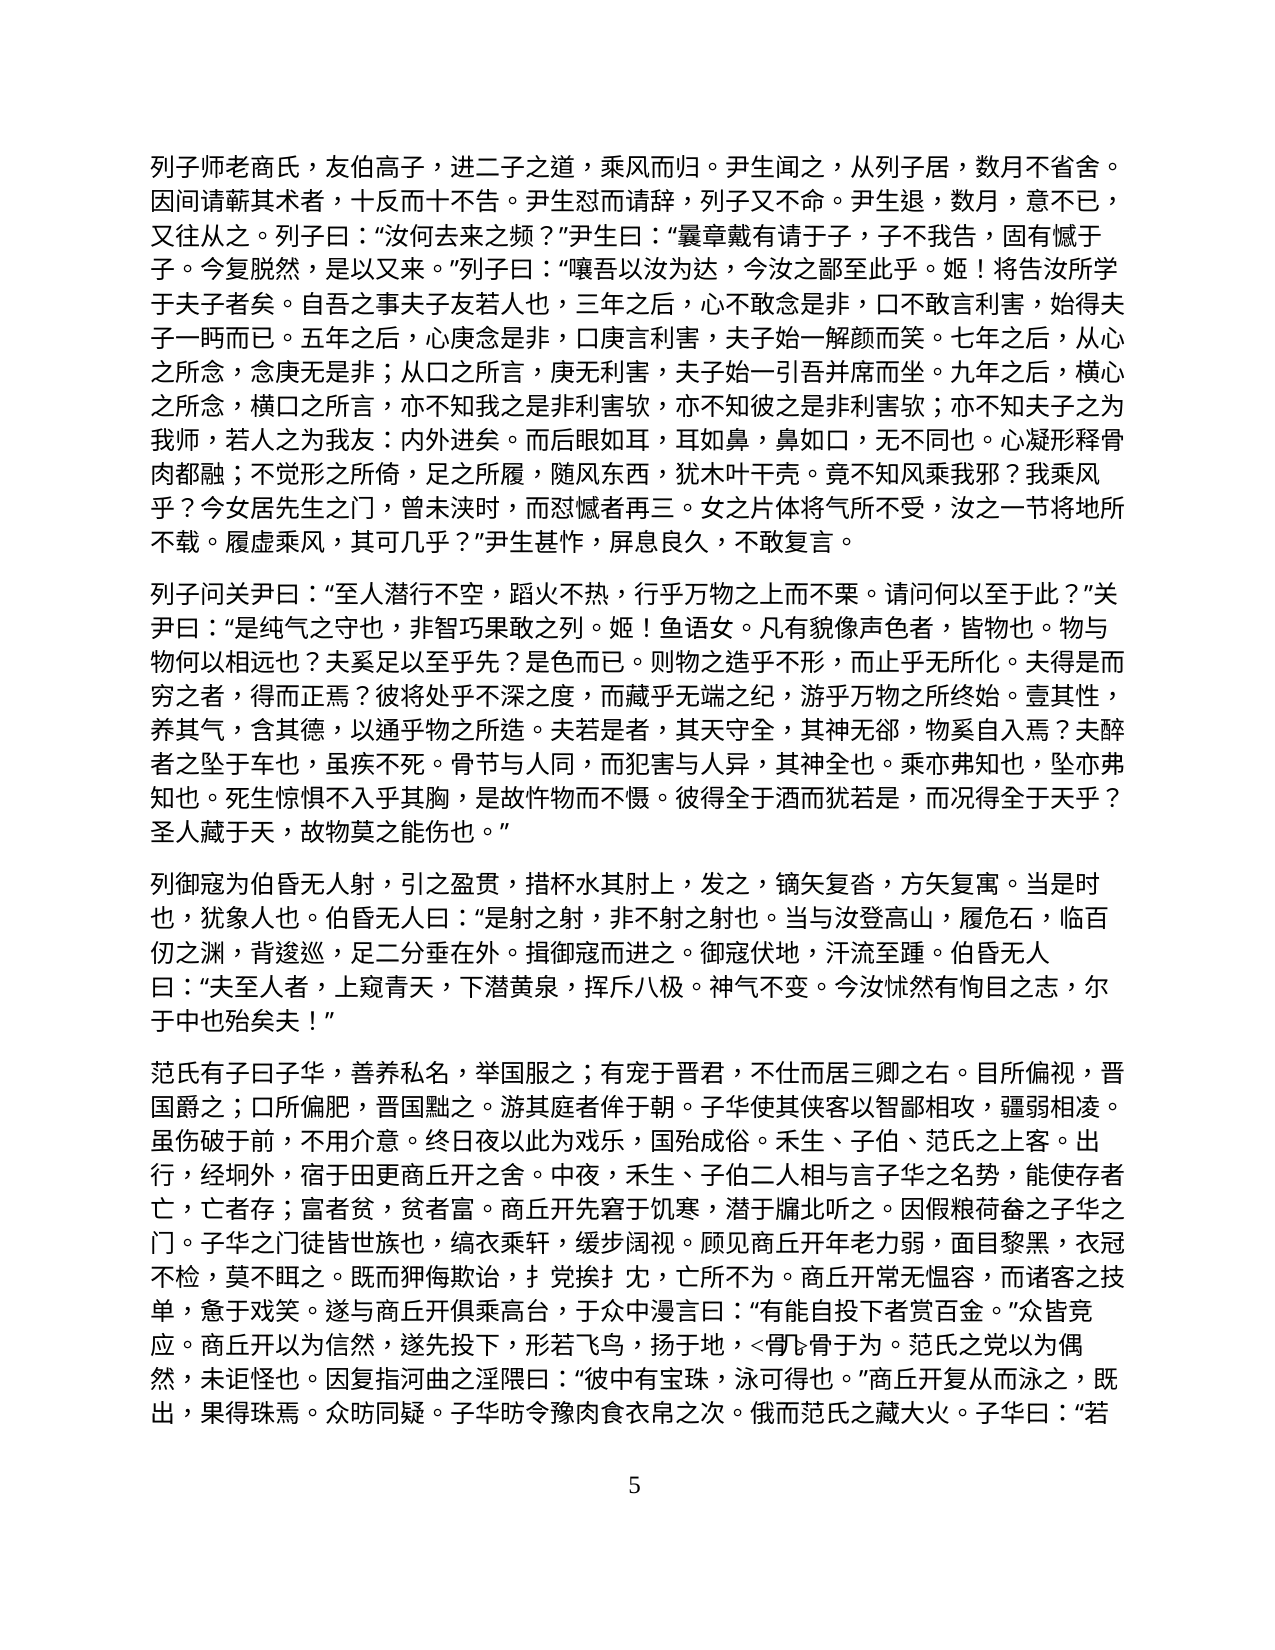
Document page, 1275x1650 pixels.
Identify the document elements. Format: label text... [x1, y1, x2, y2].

text 列御寇为伯昏无人射，引之盈贯，措杯水其肘上，发之，镝矢复沓，方矢复寓。当是时也，犹象人也。伯昏无人曰：“是射之射，非不射之射也。当与汝登高山，履危石，临百仞之渊，背逡巡，足二分垂在外。揖御寇而进之。御寇伏地，汗流至踵。伯昏无人曰：“夫至人者，上窥青天，下潜黄泉，挥斥八极。神气不变。今汝怵然有恂目之志，尔于中也殆矣夫！” [150, 867, 1125, 1037]
text 列子师老商氏，友伯高子，进二子之道，乘风而归。尹生闻之，从列子居，数月不省舍。因间请蕲其术者，十反而十不告。尹生怼而请辞，列子又不命。尹生退，数月，意不已，又往从之。列子曰：“汝何去来之频？”尹生曰：“曩章戴有请于子，子不我告，固有憾于子。今复脱然，是以又来。”列子曰：“嚷吾以汝为达，今汝之鄙至此乎。姬！将告汝所学于夫子者矣。自吾之事夫子友若人也，三年之后，心不敢念是非，口不敢言利害，始得夫子一眄而已。五年之后，心庚念是非，口庚言利害，夫子始一解颜而笑。七年之后，从心之所念，念庚无是非；从口之所言，庚无利害，夫子始一引吾并席而坐。九年之后，横心之所念，横口之所言，亦不知我之是非利害欤，亦不知彼之是非利害欤；亦不知夫子之为我师，若人之为我友：内外进矣。而后眼如耳，耳如鼻，鼻如口，无不同也。心凝形释骨肉都融；不觉形之所倚，足之所履，随风东西，犹木叶干壳。竟不知风乘我邪？我乘风乎？今女居先生之门，曾未浃时，而怼憾者再三。女之片体将气所不受，汝之一节将地所不载。履虚乘风，其可几乎？”尹生甚怍，屏息良久，不敢复言。 [150, 150, 1125, 559]
text 列子问关尹曰：“至人潜行不空，蹈火不热，行乎万物之上而不栗。请问何以至于此？”关尹曰：“是纯气之守也，非智巧果敢之列。姬！鱼语女。凡有貌像声色者，皆物也。物与物何以相远也？夫奚足以至乎先？是色而已。则物之造乎不形，而止乎无所化。夫得是而穷之者，得而正焉？彼将处乎不深之度，而藏乎无端之纪，游乎万物之所终始。壹其性，养其气，含其德，以通乎物之所造。夫若是者，其天守全，其神无郤，物奚自入焉？夫醉者之坠于车也，虽疾不死。骨节与人同，而犯害与人异，其神全也。乘亦弗知也，坠亦弗知也。死生惊惧不入乎其胸，是故忤物而不慑。彼得全于酒而犹若是，而况得全于天乎？圣人藏于天，故物莫之能伤也。” [150, 577, 1125, 849]
text 范氏有子曰子华，善养私名，举国服之；有宠于晋君，不仕而居三卿之右。目所偏视，晋国爵之；口所偏肥，晋国黜之。游其庭者侔于朝。子华使其侠客以智鄙相攻，疆弱相凌。虽伤破于前，不用介意。终日夜以此为戏乐，国殆成俗。禾生、子伯、范氏之上客。出行，经坰外，宿于田更商丘开之舍。中夜，禾生、子伯二人相与言子华之名势，能使存者亡，亡者存；富者贫，贫者富。商丘开先窘于饥寒，潜于牖北听之。因假粮荷畚之子华之门。子华之门徒皆世族也，缟衣乘轩，缓步阔视。顾见商丘开年老力弱，面目黎黑，衣冠不检，莫不眲之。既而狎侮欺诒，扌党挨扌冘，亡所不为。商丘开常无愠容，而诸客之技单，惫于戏笑。遂与商丘开俱乘高台，于众中漫言曰：“有能自投下者赏百金。”众皆竞应。商丘开以为信然，遂先投下，形若飞鸟，扬于地，<骨几>骨于为。范氏之党以为偶然，未讵怪也。因复指河曲之淫隈曰：“彼中有宝珠，泳可得也。”商丘开复从而泳之，既出，果得珠焉。众昉同疑。子华昉令豫肉食衣帛之次。俄而范氏之藏大火。子华曰：“若能入火取绵者，从所得多少赏若。”商丘开往无难色，入火往还，埃不漫，身不焦。范氏之党以为有道，乃共谢之曰：“吾不知子之有道而诞子，吾不知子之神人而辱子。子其愚我也，子其聋我也，子其盲我也，敢问其道。”商丘开曰：‘吾亡道。虽吾之心，亦不知所以。虽然，有一于此，试与子言之。嚷子二客之宿吾舍也，闻誉范氏之势，能使存者亡，亡者存；富者贫，贫者富。吾诚之无二心，故不远而来。及来，以子党之言皆实也，唯恐诚之之不至，行之之不及，不知形体之所措，利害之所存也。心一而已。物亡迕者，如斯而已。今昉知子党之诞我，我内藏猜虑，外矜观听，追幸昔日之不焦溺也，怛然内热。惕然震悸矣。水火岂复可近哉？”自此之后，范氏门徒路遇乞儿马医，弗敢辱也，必下车而揖之，宰我闻之，以告仲尼。仲尼曰：’汝弗知乎？夫至信之人，可以感物也。动天地，感鬼神，横六合，而无逆者，岂但履危险，入水火而已哉？商丘开信伪物犹不逆，况彼我皆诚哉？小子识之！” [150, 1055, 1125, 1430]
